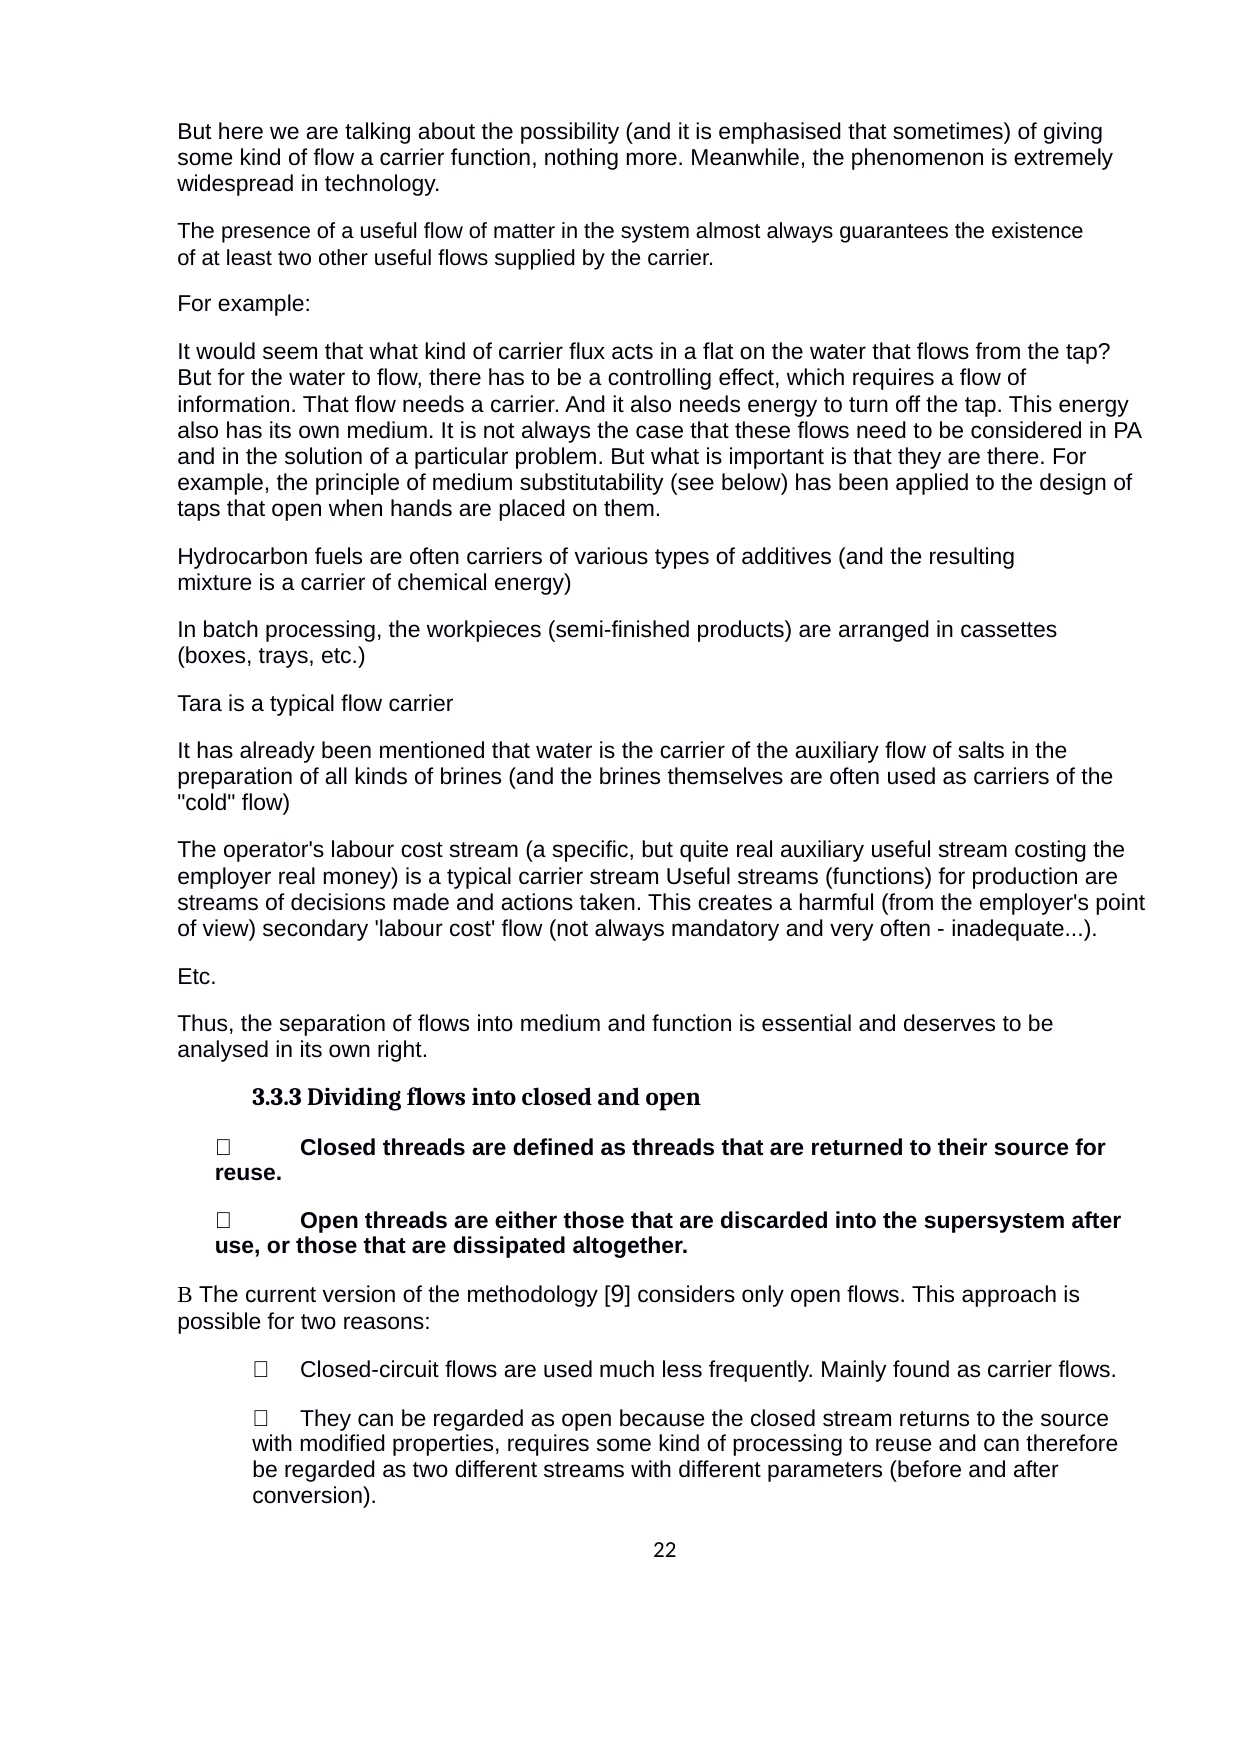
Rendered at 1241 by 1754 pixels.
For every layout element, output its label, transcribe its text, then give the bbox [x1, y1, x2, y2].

text Etc. [177, 963, 1150, 989]
text It has already been mentioned that water is the carrier of the auxiliary flow of salts in the preparation of all kinds of brines (and the brines themselves are often used as carriers of the "cold" flow) [177, 738, 1137, 815]
text The operator's labour cost stream (a specific, but quite real auxiliary useful stream costing the employer real money) is a typical carrier stream Useful streams (functions) for production are streams of decisions made and actions taken. This creates a harmful (from the employer's point of view) secondary 'labour cost' flow (not always mandatory and very often - inadequate...). [177, 837, 1146, 941]
text Tara is a typical flow carrier [177, 689, 1150, 716]
text The presence of a useful flow of matter in the system almost always guarantees the existence of at least two other useful flows supplied by the carrier. [177, 218, 1085, 269]
text 22 [150, 1536, 1179, 1564]
text Thus, the separation of flows into medium and function is essential and deserves to be analysed in its own right. [177, 1011, 1110, 1062]
text For example: [177, 290, 1150, 317]
text But here we are talking about the possibility (and it is emphasised that sometimes) of giving some kind of flow a carrier function, nothing more. Meanwhile, the phenomenon is extremely widespread in technology. [177, 118, 1135, 196]
text In batch processing, the workpieces (semi-finished products) are arranged in cassettes (boxes, trays, etc.) [177, 617, 1129, 669]
list Open threads are either those that are discarded into the supersystem after use, or those that are dissipated altogether. [214, 1208, 1137, 1258]
list They can be regarded as open because the closed stream returns to the source with modified properties, requires some kind of processing to reuse and can therefore be regarded as two different streams with different parameters (before and after conversion). [252, 1406, 1148, 1508]
text Hydrocarbon fuels are often carriers of various types of additives (and the resulting mixture is a carrier of chemical energy) [177, 544, 1017, 595]
list Closed-circuit flows are used much less frequently. Mainly found as carrier flows. [252, 1357, 1150, 1382]
text 3.3.3 Dividing flows into closed and open [252, 1083, 1150, 1112]
list Closed threads are defined as threads that are returned to their source for reuse. [214, 1135, 1125, 1185]
list The current version of the methodology [9] considers only open flows. This approach is possible for two reasons: [177, 1280, 1083, 1334]
text It would seem that what kind of carrier flux acts in a flat on the water that flows from the tap? But for the water to flow, there has to be a controlling effect, which requires a flow of information. That flow needs a carrier. And it also needs energy to turn off the tap. This energy also has its own medium. It is not always the case that these flows need to be considered in PA and in the solution of a particular problem. But what is important is that they are there. For example, the principle of medium substitutability (see below) has been applied to the design of taps that open when hands are placed on them. [177, 338, 1146, 521]
